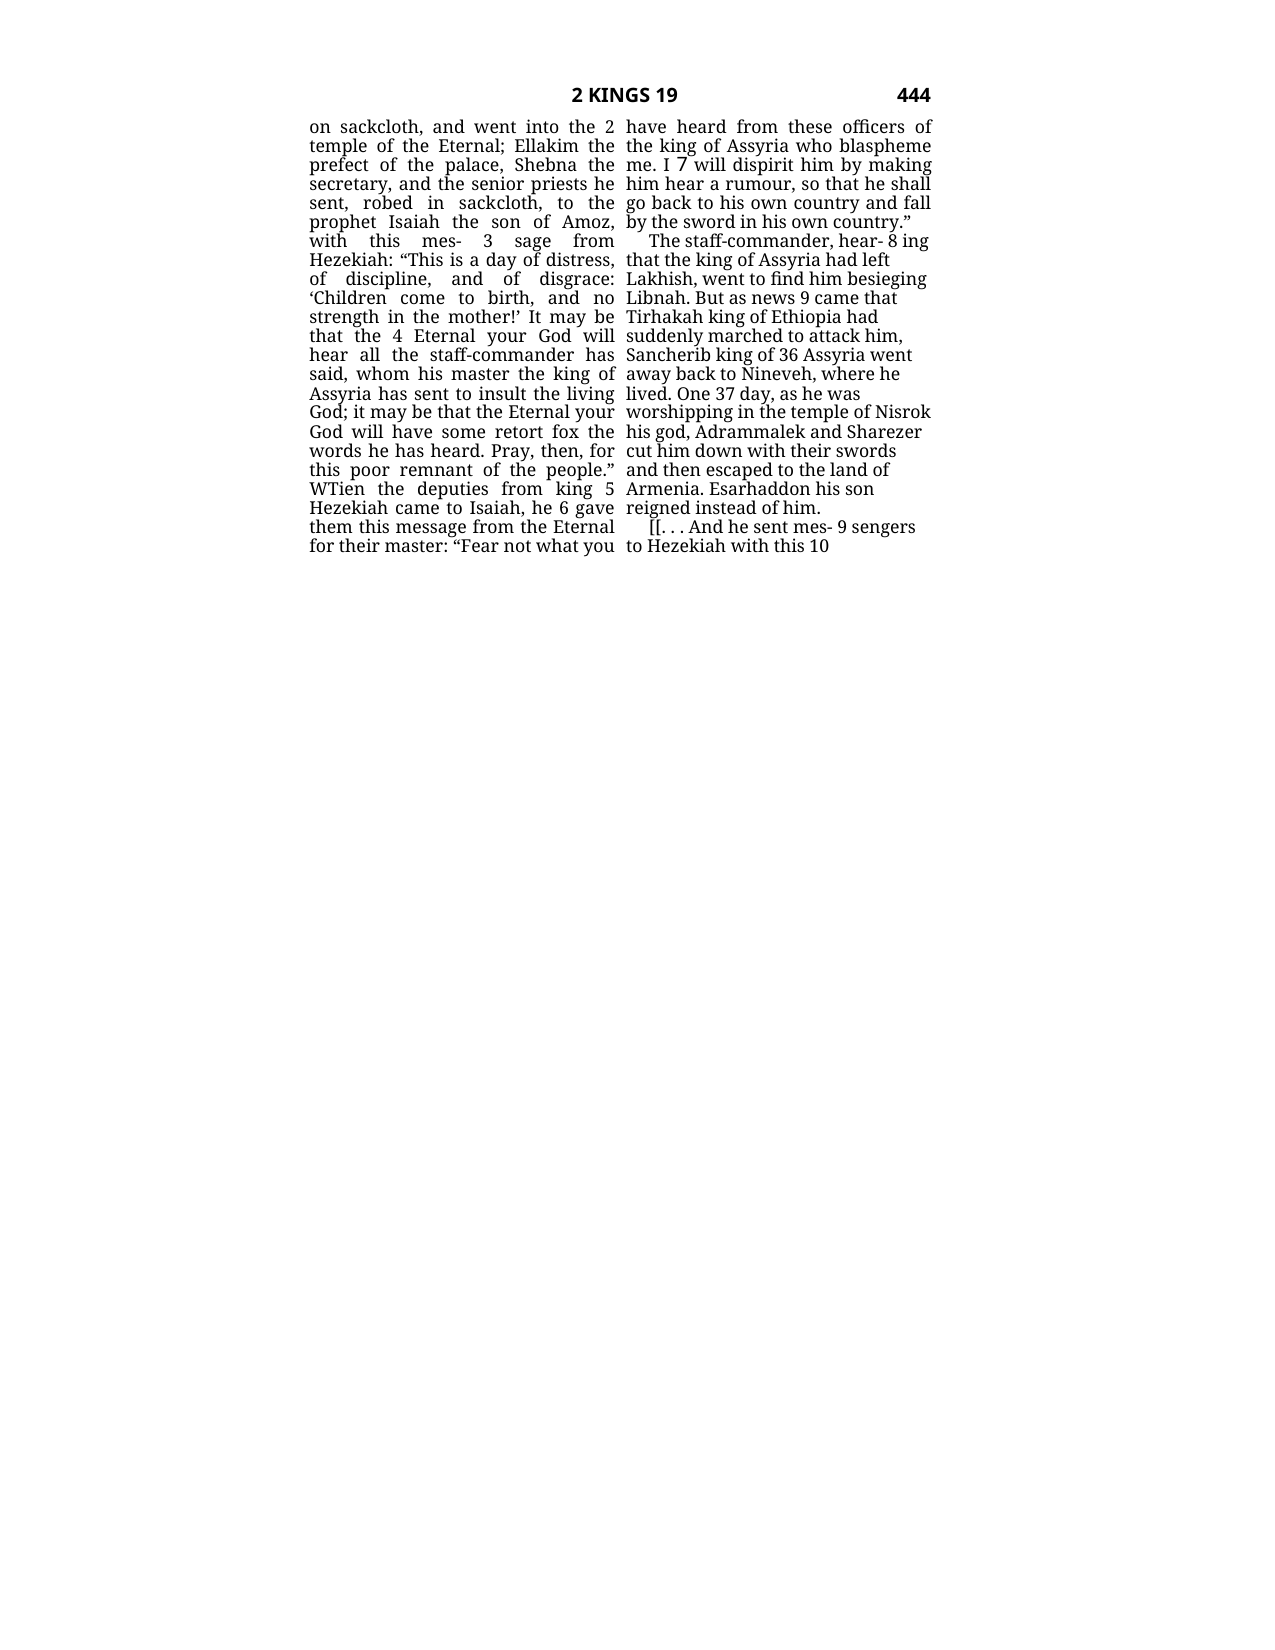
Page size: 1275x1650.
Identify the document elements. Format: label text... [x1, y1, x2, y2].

text The staff-commander, hear- 8 ing that the king of Assyria had left Lakhish, went to find him besieging Libnah. But as news 9 came that Tirhakah king of Ethiopia had suddenly marched to attack him, Sancherib king of 36 Assyria went away back to Nineveh, where he lived. One 37 day, as he was worshipping in the temple of Nisrok his god, Adrammalek and Sharezer cut him down with their swords and then escaped to the land of Armenia. Esarhaddon his son reigned instead of him. [626, 232, 932, 518]
text [[. . . And he sent mes- 9 sengers to Hezekiah with this 10 [626, 518, 932, 556]
text on sackcloth, and went into the 2 temple of the Eternal; Ellakim the prefect of the palace, Shebna the secretary, and the senior priests he sent, robed in sack­cloth, to the prophet Isaiah the son of Amoz, with this mes- 3 sage from Hezekiah: “This is a day of distress, of discipline, and of disgrace: ‘Children come to birth, and no strength in the mother!’ It may be that the 4 Eternal your God will hear all the staff-commander has said, whom his master the king of Assyria has sent to insult the living God; it may be that the Eternal your God will have some retort fox the words he has heard. Pray, then, for this poor remnant of the people.” WTien the deputies from king 5 Hezekiah came to Isaiah, he 6 gave them this message from the Eternal for their master: “Fear not what you [309, 118, 615, 556]
text have heard from these officers of the king of Assyria who blaspheme me. I 7 will dispirit him by making him hear a rumour, so that he shall go back to his own country and fall by the sword in his own country.” [626, 118, 932, 232]
